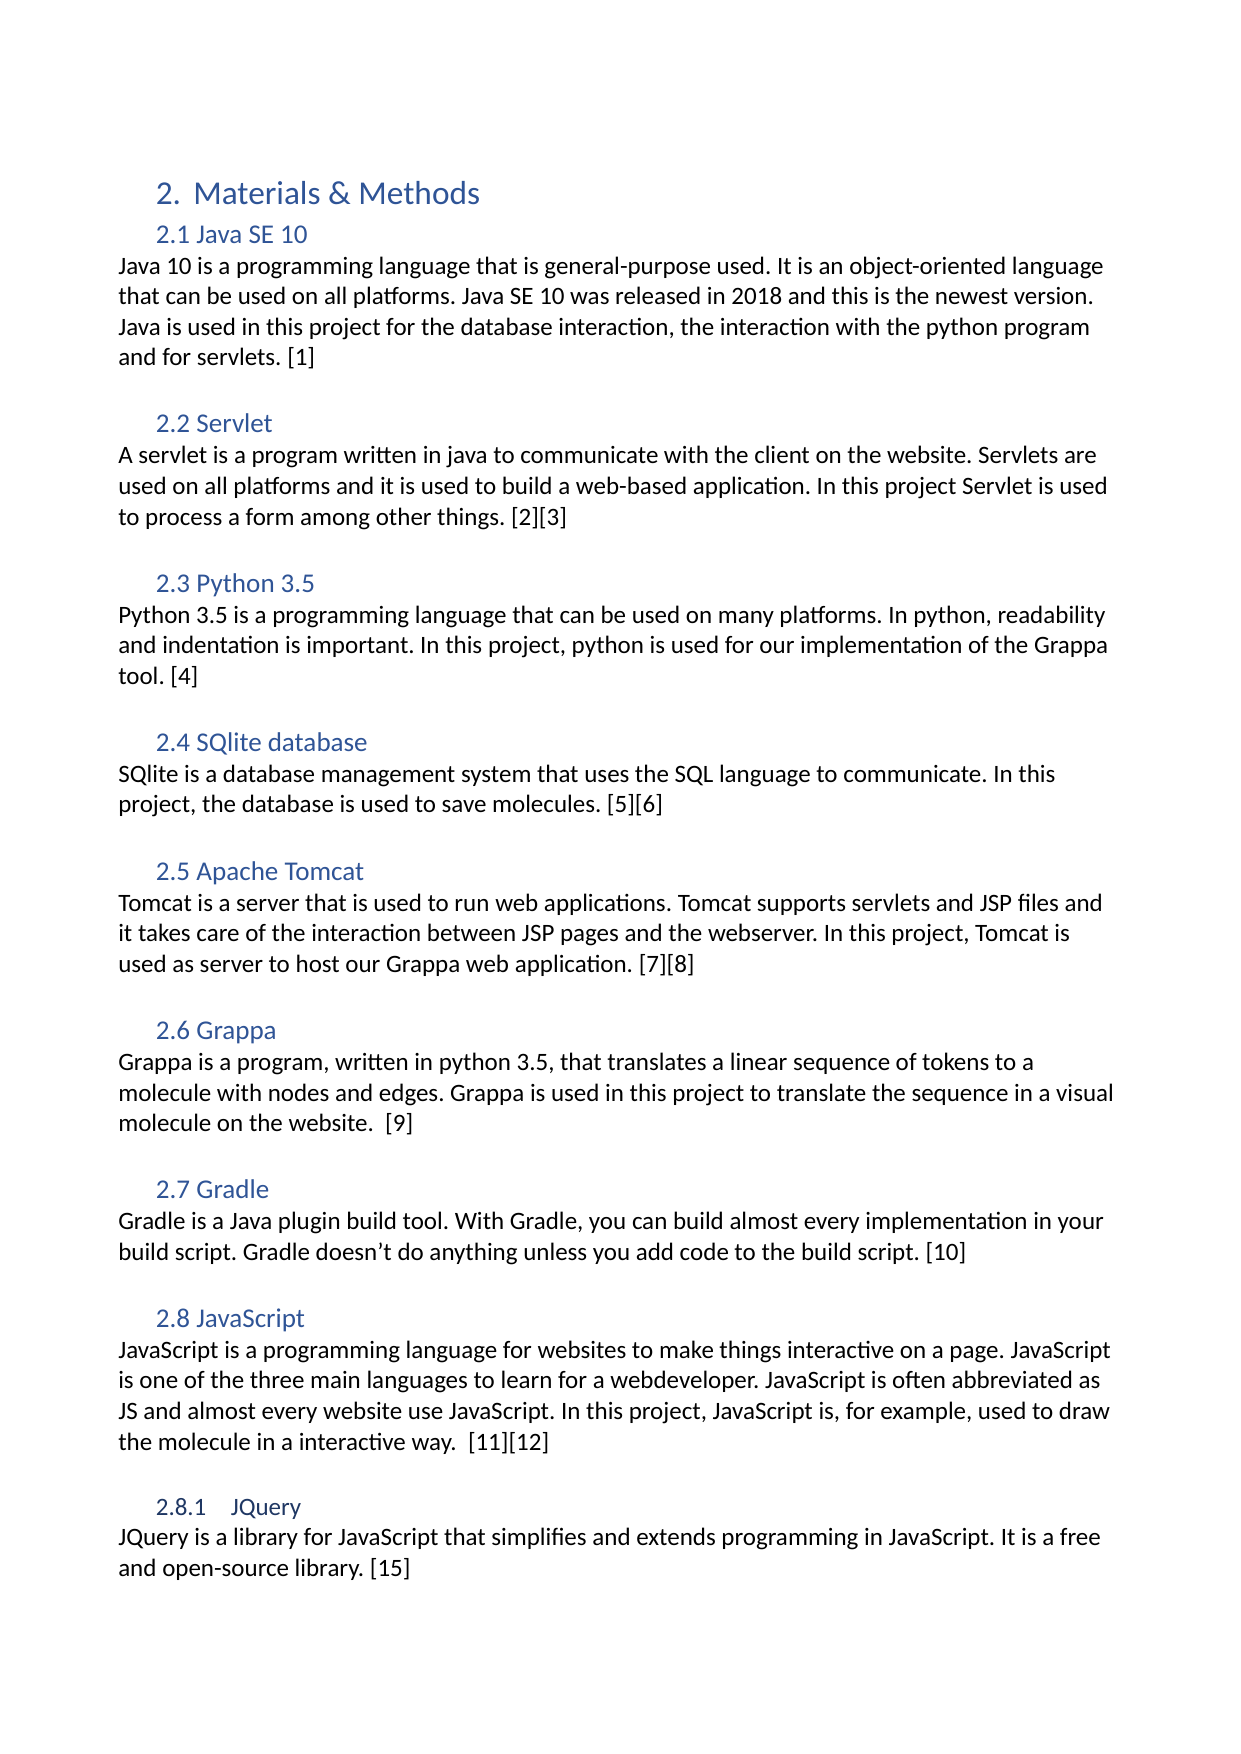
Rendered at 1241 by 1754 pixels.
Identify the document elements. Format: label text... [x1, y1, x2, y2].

text Tomcat is a server that is used to run web applications. Tomcat supports servlets and JSP files and it takes care of the interaction between JSP pages and the webserver. In this project, Tomcat is used as server to host our Grappa web application. [7][8] [118, 887, 1122, 978]
text JQuery is a library for JavaScript that simplifies and extends programming in JavaScript. It is a free and open-source library. [15] [118, 1521, 1122, 1582]
text Java 10 is a programming language that is general-purpose used. It is an object-oriented language that can be used on all platforms. Java SE 10 was released in 2018 and this is the newest version. Java is used in this project for the database interaction, the interaction with the python program and for servlets. [1] [118, 250, 1122, 372]
text Gradle is a Java plugin build tool. With Gradle, you can build almost every implementation in your build script. Gradle doesn’t do anything unless you add code to the build script. [10] [118, 1205, 1122, 1266]
text JavaScript is a programming language for websites to make things interactive on a page. JavaScript is one of the three main languages to learn for a webdeveloper. JavaScript is often abbreviated as JS and almost every website use JavaScript. In this project, JavaScript is, for example, used to draw the molecule in a interactive way. [11][12] [118, 1334, 1122, 1456]
subtitle Materials & Methods [156, 172, 1122, 213]
text A servlet is a program written in java to communicate with the client on the website. Servlets are used on all platforms and it is used to build a web-based application. In this project Servlet is used to process a form among other things. [2][3] [118, 439, 1122, 531]
text Grappa is a program, written in python 3.5, that translates a linear sequence of tokens to a molecule with nodes and edges. Grappa is used in this project to translate the sequence in a visual molecule on the website. [9] [118, 1046, 1122, 1138]
subtitle JQuery [156, 1491, 1122, 1521]
text SQlite is a database management system that uses the SQL language to communicate. In this project, the database is used to save molecules. [5][6] [118, 758, 1122, 819]
subtitle JavaScript [156, 1301, 1122, 1334]
subtitle Gradle [156, 1172, 1122, 1205]
subtitle Java SE 10 [156, 217, 1122, 250]
subtitle SQlite database [156, 725, 1122, 758]
subtitle Servlet [156, 407, 1122, 439]
text Python 3.5 is a programming language that can be used on many platforms. In python, readability and indentation is important. In this project, python is used for our implementation of the Grappa tool. [4] [118, 599, 1122, 690]
subtitle Apache Tomcat [156, 854, 1122, 887]
subtitle Grappa [156, 1013, 1122, 1046]
subtitle Python 3.5 [156, 566, 1122, 599]
